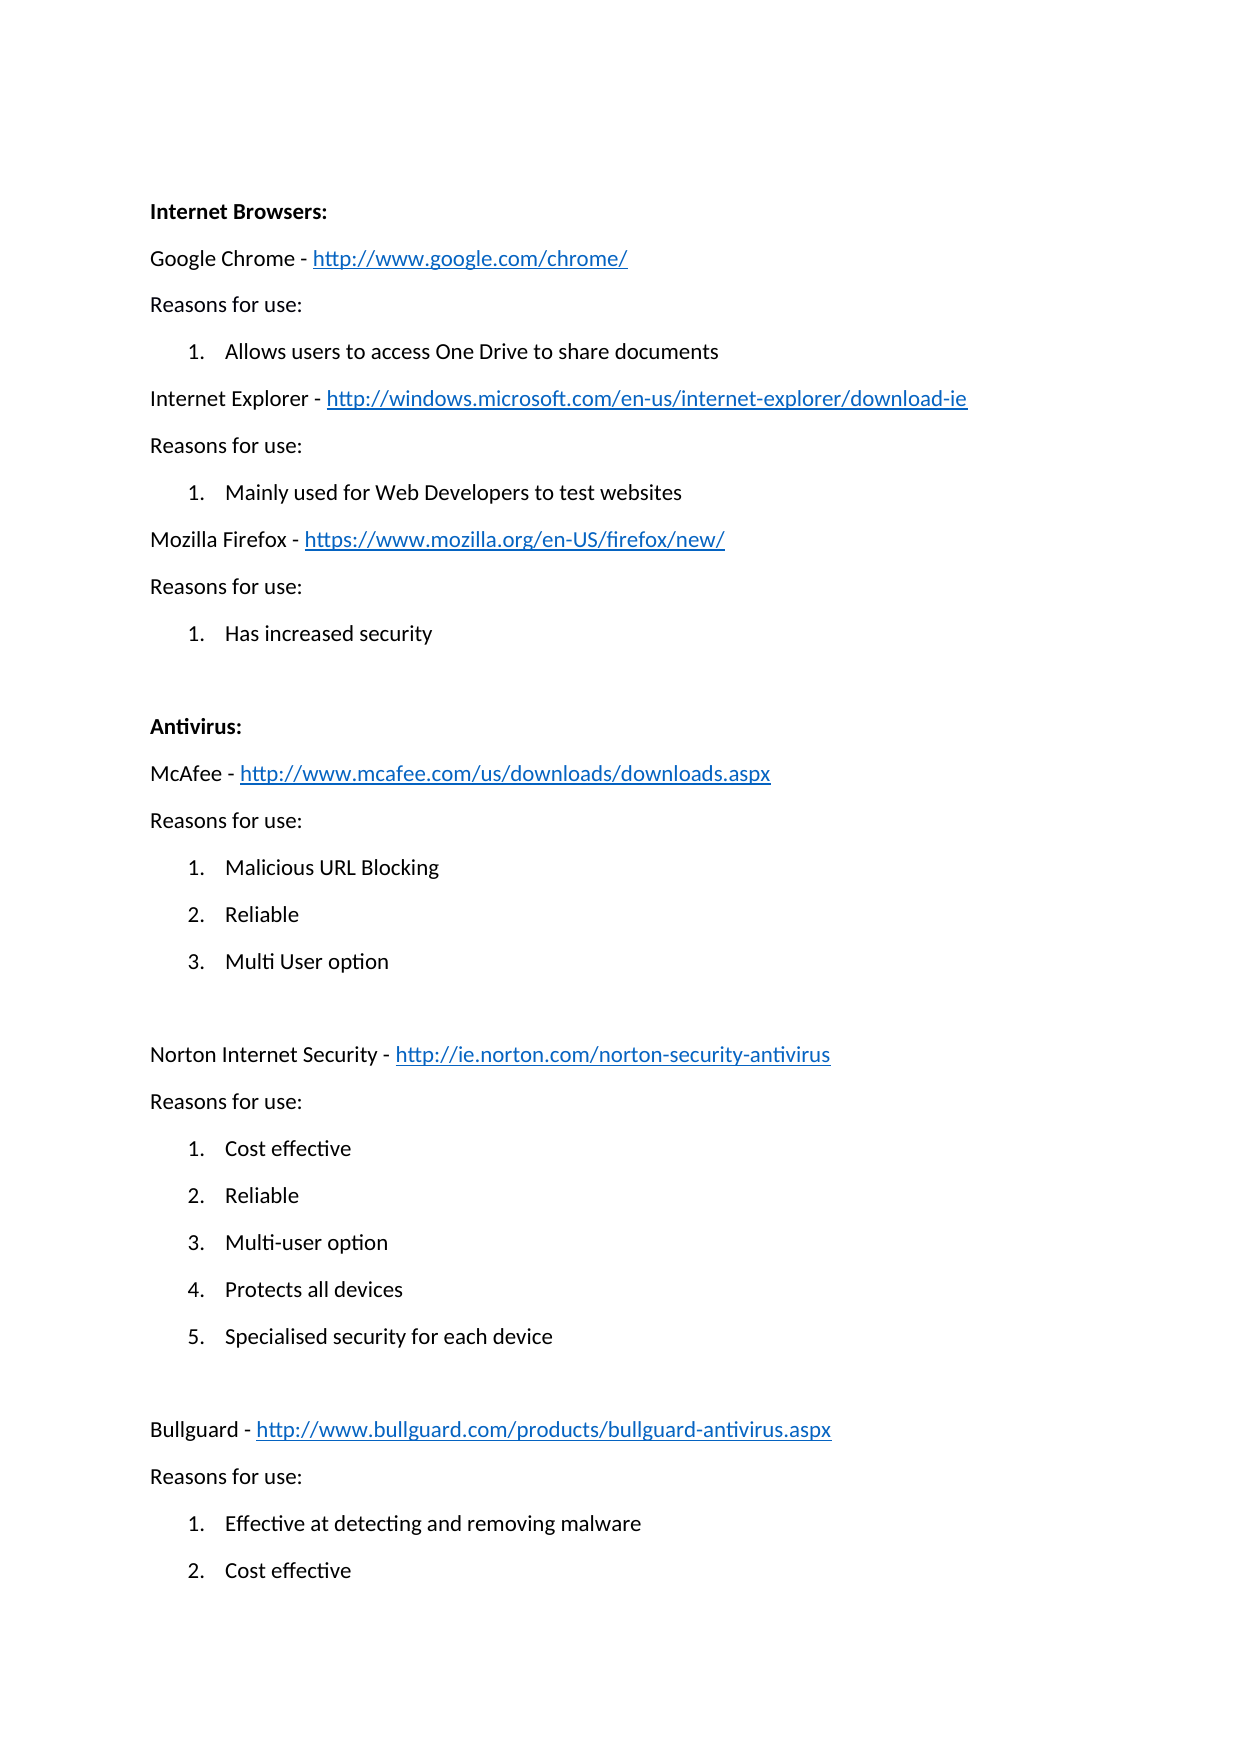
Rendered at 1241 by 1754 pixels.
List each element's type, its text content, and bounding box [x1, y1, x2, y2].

text Bullguard - http://www.bullguard.com/products/bullguard-antivirus.aspx [150, 1416, 1090, 1444]
text Internet Explorer - http://windows.microsoft.com/en-us/internet-explorer/download-ie [150, 384, 1090, 412]
text Reasons for use: [150, 806, 1090, 834]
list Mainly used for Web Developers to test websites [187, 478, 1090, 506]
list Multi-user option [187, 1228, 1090, 1256]
text Reasons for use: [150, 1462, 1090, 1491]
text Internet Browsers: [150, 197, 1090, 225]
text Mozilla Firefox - https://www.mozilla.org/en-US/firefox/new/ [150, 525, 1090, 553]
text McAfee - http://www.mcafee.com/us/downloads/downloads.aspx [150, 759, 1090, 787]
text Google Chrome - http://www.google.com/chrome/ [150, 244, 1090, 272]
list Cost effective [187, 1556, 1090, 1584]
list Effective at detecting and removing malware [187, 1509, 1090, 1537]
list Has increased security [187, 619, 1090, 647]
list Reliable [187, 900, 1090, 928]
text Reasons for use: [150, 291, 1090, 319]
list Cost effective [187, 1134, 1090, 1162]
list Malicious URL Blocking [187, 853, 1090, 881]
text Reasons for use: [150, 1087, 1090, 1116]
text Reasons for use: [150, 431, 1090, 459]
text Antivirus: [150, 712, 1090, 741]
text Reasons for use: [150, 572, 1090, 600]
list Protects all devices [187, 1275, 1090, 1303]
text Norton Internet Security - http://ie.norton.com/norton-security-antivirus [150, 1041, 1090, 1069]
list Specialised security for each device [187, 1322, 1090, 1350]
list Reliable [187, 1181, 1090, 1209]
list Multi User option [187, 947, 1090, 975]
list Allows users to access One Drive to share documents [187, 337, 1090, 366]
